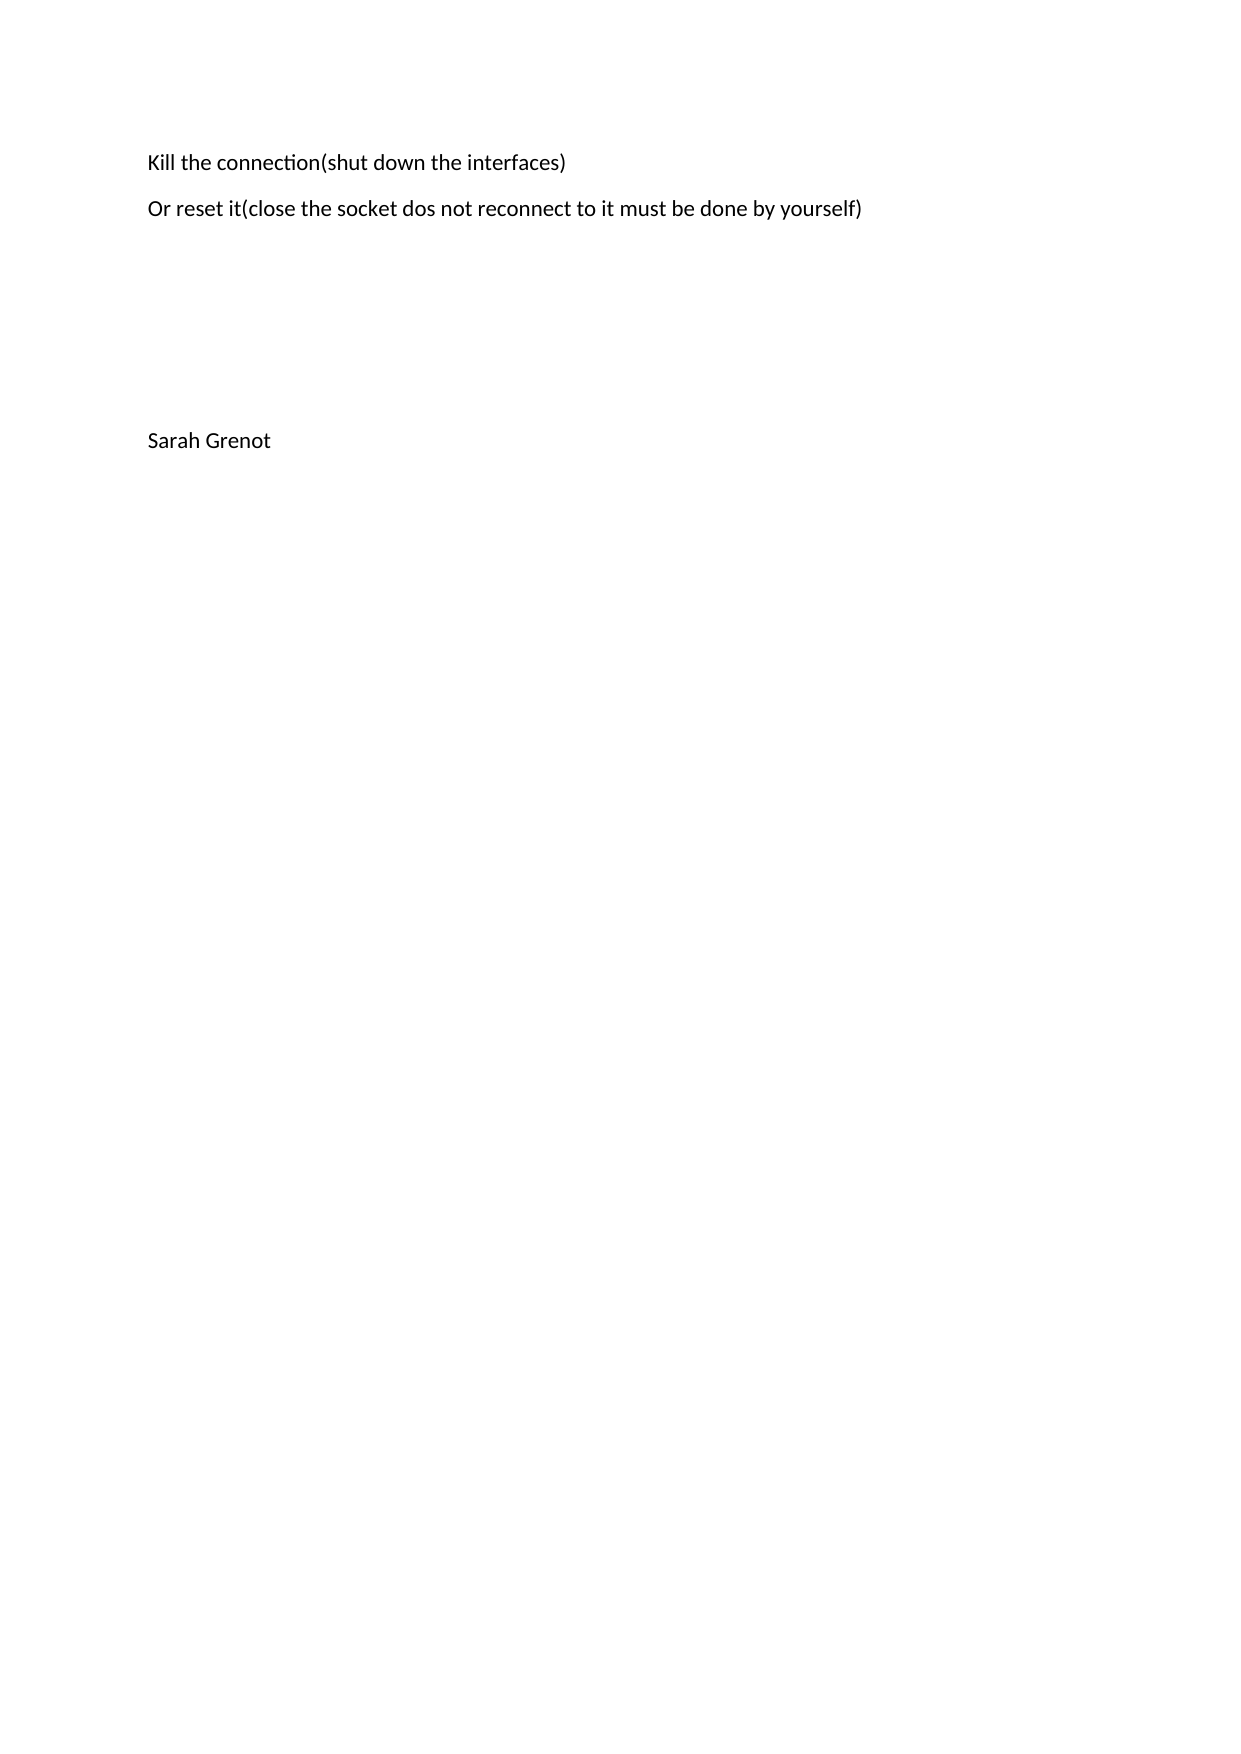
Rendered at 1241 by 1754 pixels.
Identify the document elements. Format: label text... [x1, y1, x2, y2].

text Kill the connection(shut down the interfaces) [148, 148, 1093, 176]
text Sarah Grenot [148, 426, 1093, 454]
text Or reset it(close the socket dos not reconnect to it must be done by yourself) [148, 194, 1093, 222]
